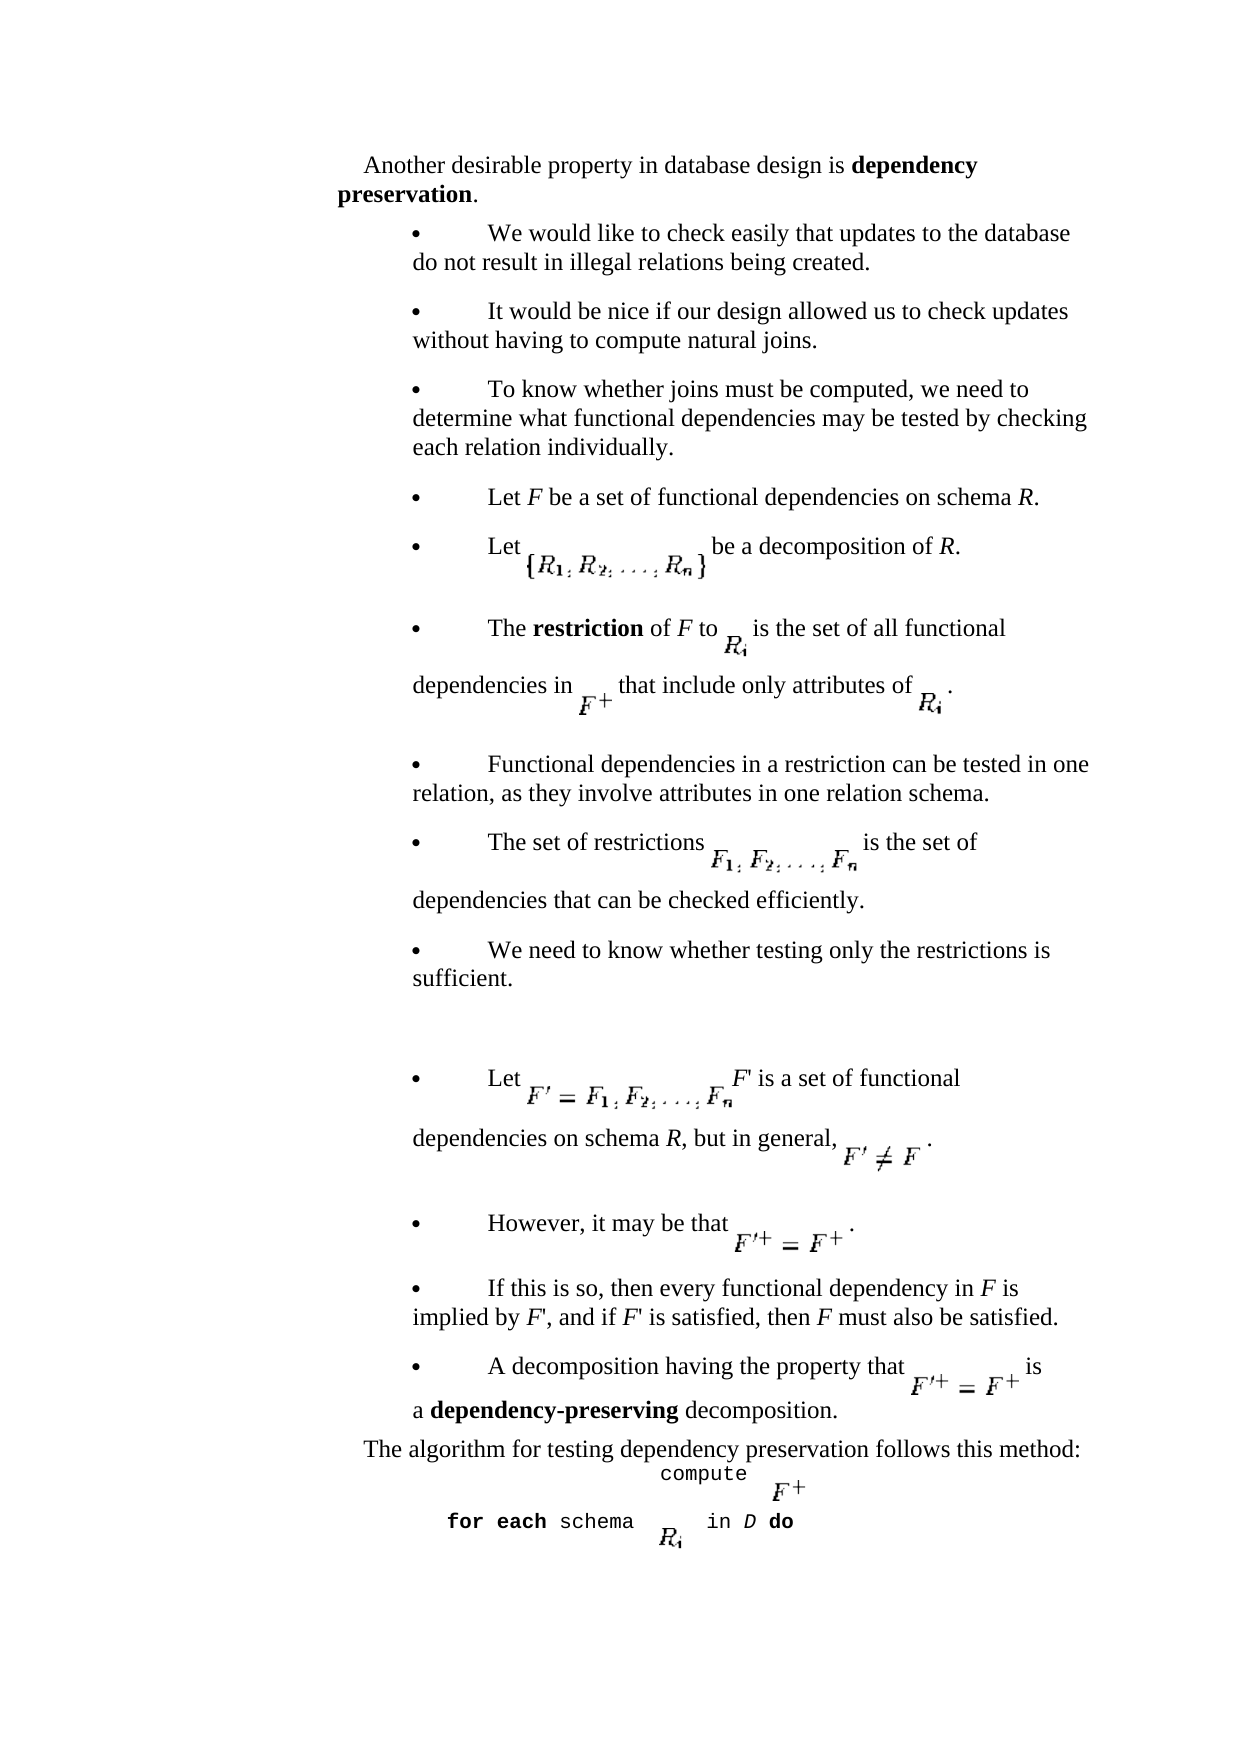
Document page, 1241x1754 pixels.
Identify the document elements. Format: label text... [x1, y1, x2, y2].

list However, it may be that . [412, 1208, 1090, 1252]
list The set of restrictions is the set of dependencies that can be checked efficiently. [412, 827, 1090, 914]
text for each schema in D do [150, 1511, 1090, 1563]
text  The algorithm for testing dependency preservation follows this method: [337, 1434, 1090, 1463]
text  Another desirable property in database design is dependency preservation. [337, 150, 1090, 207]
list Let F be a set of functional dependencies on schema R. [412, 482, 1090, 510]
text compute [337, 1463, 1090, 1500]
list To know whether joins must be computed, we need to determine what functional dependencies may be tested by checking each relation individually. [412, 374, 1090, 461]
list Functional dependencies in a restriction can be tested in one relation, as they involve attributes in one relation schema. [412, 749, 1090, 807]
list Let F' is a set of functional dependencies on schema R, but in general, . [412, 1063, 1090, 1187]
list It would be nice if our design allowed us to check updates without having to compute natural joins. [412, 296, 1090, 354]
list If this is so, then every functional dependency in F is implied by F', and if F' is satisfied, then F must also be satisfied. [412, 1273, 1090, 1330]
list The restriction of F to is the set of all functional dependencies in that include only attributes of . [412, 613, 1090, 728]
list We would like to check easily that updates to the database do not result in illegal relations being created. [412, 218, 1090, 275]
list Let be a decomposition of R. [412, 531, 1090, 592]
list A decomposition having the property that is a dependency-preserving decomposition. [412, 1351, 1090, 1423]
list We need to know whether testing only the restrictions is sufficient. [412, 935, 1090, 992]
